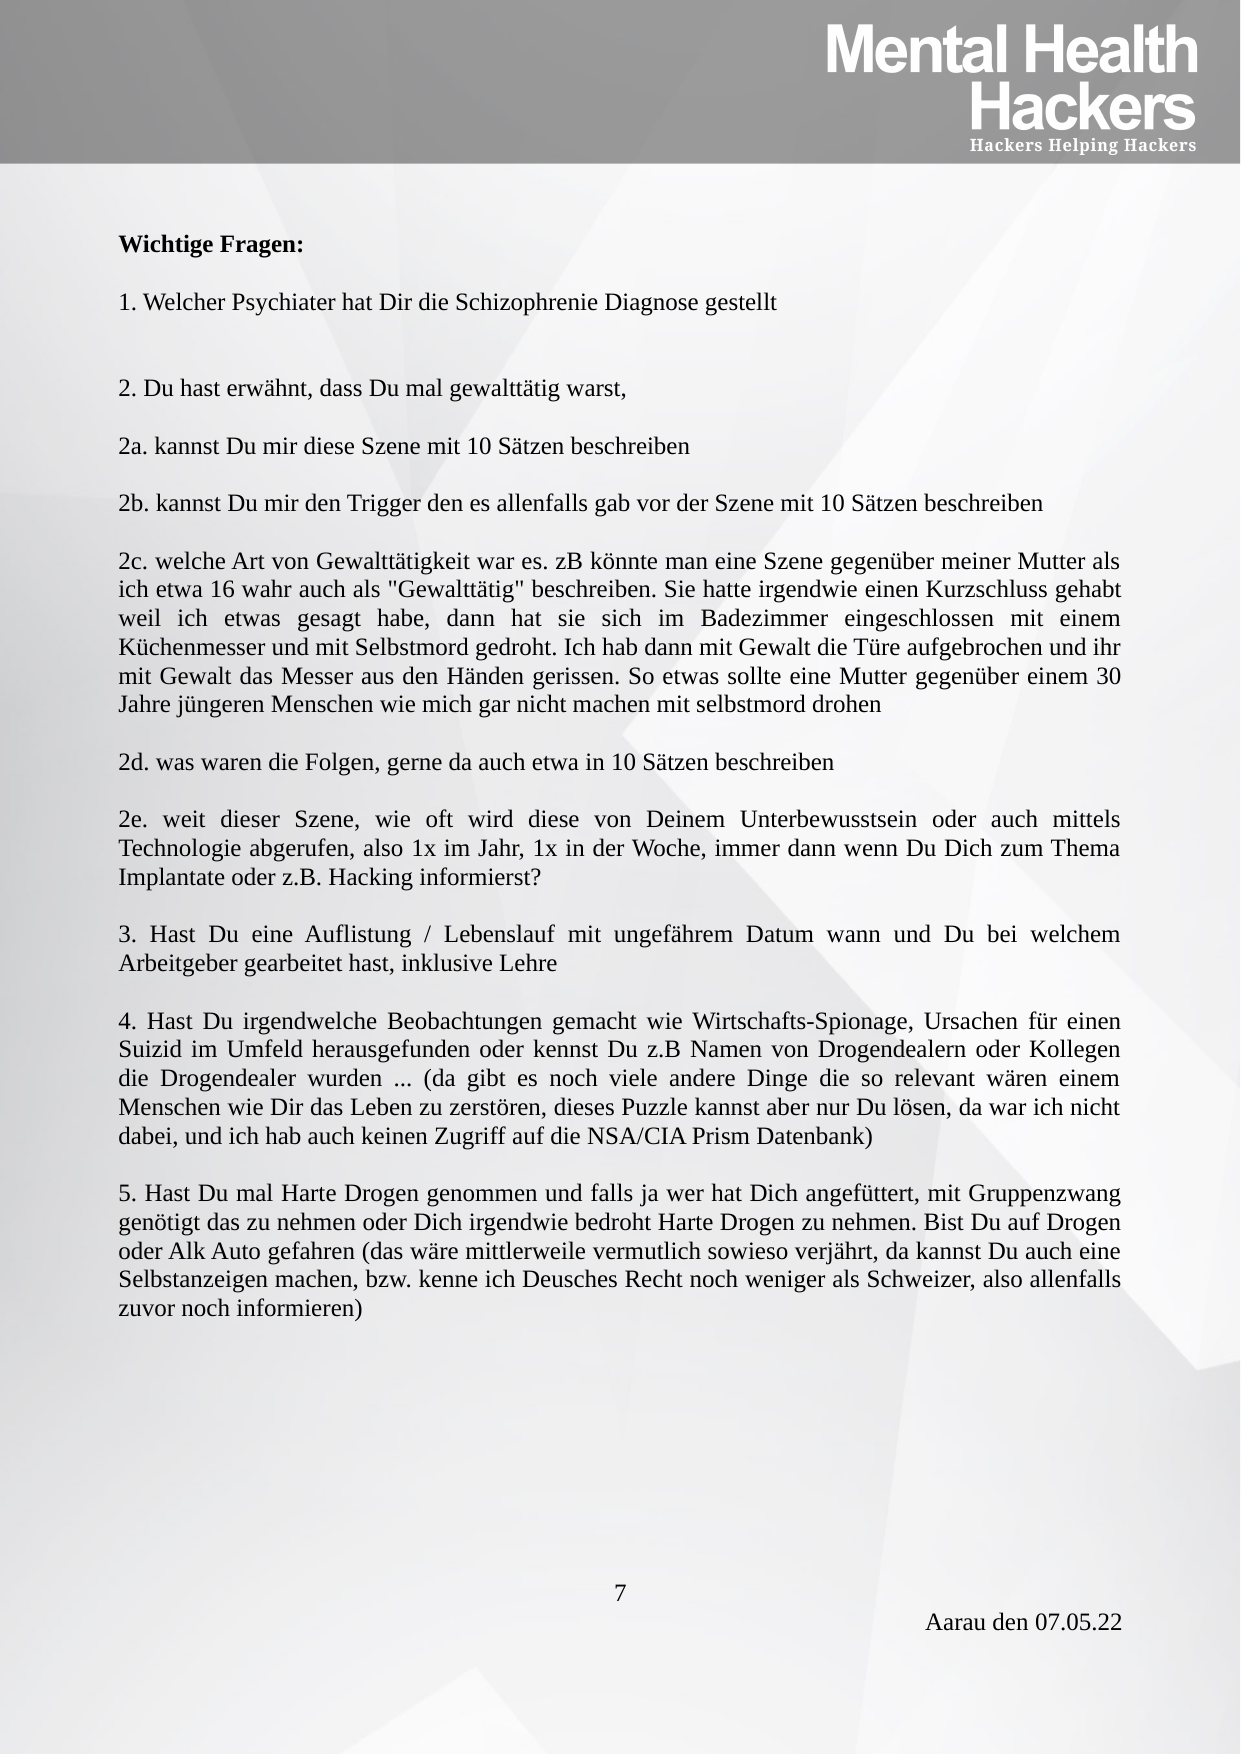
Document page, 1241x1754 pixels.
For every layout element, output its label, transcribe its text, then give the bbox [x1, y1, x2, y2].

text 1. Welcher Psychiater hat Dir die Schizophrenie Diagnose gestellt [118, 287, 1122, 316]
text 3. Hast Du eine Auflistung / Lebenslauf mit ungefährem Datum wann und Du bei welchem Arbeitgeber gearbeitet hast, inklusive Lehre [118, 919, 1122, 977]
text 5. Hast Du mal Harte Drogen genommen und falls ja wer hat Dich angefüttert, mit Gruppenzwang genötigt das zu nehmen oder Dich irgendwie bedroht Harte Drogen zu nehmen. Bist Du auf Drogen oder Alk Auto gefahren (das wäre mittlerweile vermutlich sowieso verjährt, da kannst Du auch eine Selbstanzeigen machen, bzw. kenne ich Deusches Recht noch weniger als Schweizer, also allenfalls zuvor noch informieren) [118, 1178, 1122, 1322]
text 2d. was waren die Folgen, gerne da auch etwa in 10 Sätzen beschreiben [118, 747, 1122, 776]
text 2e. weit dieser Szene, wie oft wird diese von Deinem Unterbewusstsein oder auch mittels Technologie abgerufen, also 1x im Jahr, 1x in der Woche, immer dann wenn Du Dich zum Thema Implantate oder z.B. Hacking informierst? [118, 804, 1122, 891]
picture [0, 0, 1241, 1754]
text 4. Hast Du irgendwelche Beobachtungen gemacht wie Wirtschafts-Spionage, Ursachen für einen Suizid im Umfeld herausgefunden oder kennst Du z.B Namen von Drogendealern oder Kollegen die Drogendealer wurden ... (da gibt es noch viele andere Dinge die so relevant wären einem Menschen wie Dir das Leben zu zerstören, dieses Puzzle kannst aber nur Du lösen, da war ich nicht dabei, und ich hab auch keinen Zugriff auf die NSA/CIA Prism Datenbank) [118, 1006, 1122, 1149]
text 2a. kannst Du mir diese Szene mit 10 Sätzen beschreiben [118, 431, 1122, 459]
text 2b. kannst Du mir den Trigger den es allenfalls gab vor der Szene mit 10 Sätzen beschreiben [118, 488, 1122, 517]
text Wichtige Fragen: [118, 229, 1122, 258]
text 2. Du hast erwähnt, dass Du mal gewalttätig warst, [118, 373, 1122, 402]
text 2c. welche Art von Gewalttätigkeit war es. zB könnte man eine Szene gegenüber meiner Mutter als ich etwa 16 wahr auch als "Gewalttätig" beschreiben. Sie hatte irgendwie einen Kurzschluss gehabt weil ich etwas gesagt habe, dann hat sie sich im Badezimmer eingeschlossen mit einem Küchenmesser und mit Selbstmord gedroht. Ich hab dann mit Gewalt die Türe aufgebrochen und ihr mit Gewalt das Messer aus den Händen gerissen. So etwas sollte eine Mutter gegenüber einem 30 Jahre jüngeren Menschen wie mich gar nicht machen mit selbstmord drohen [118, 546, 1122, 718]
